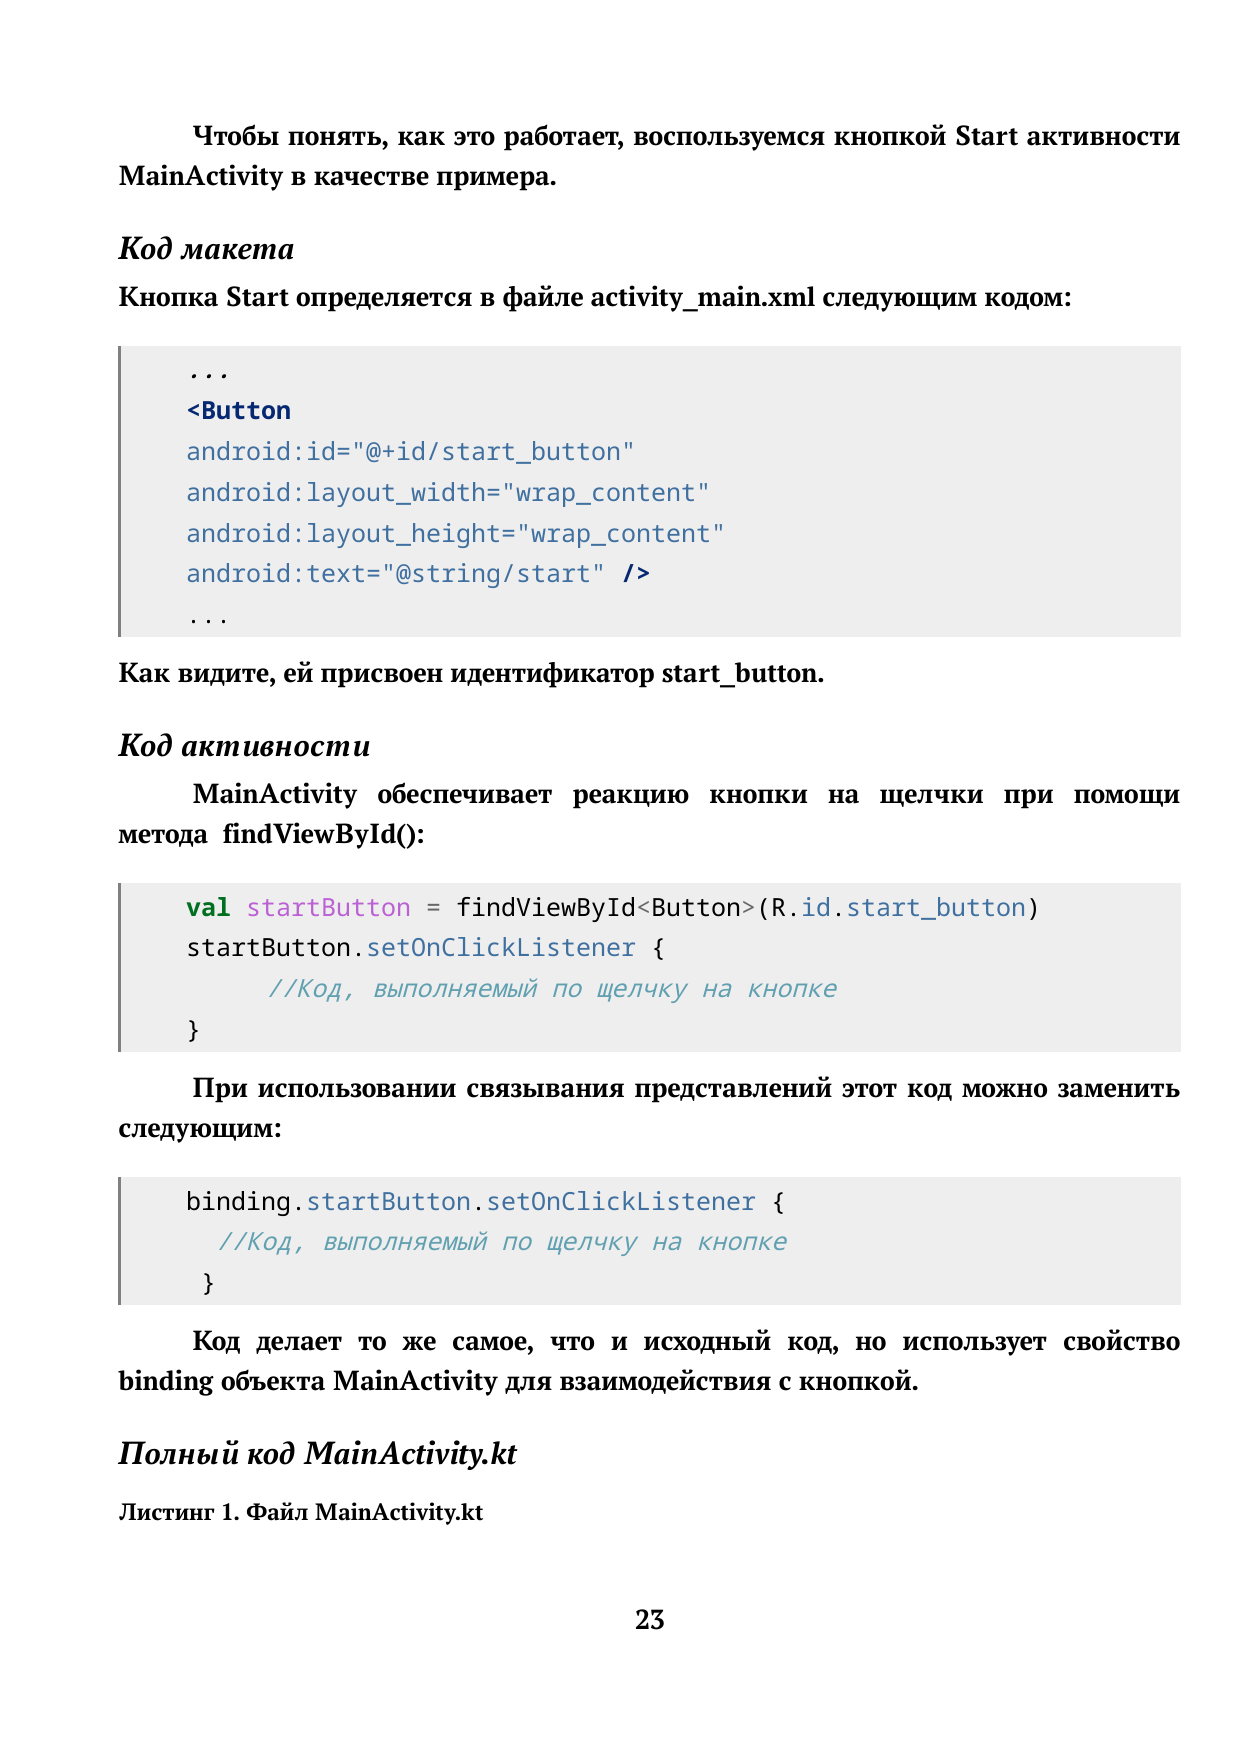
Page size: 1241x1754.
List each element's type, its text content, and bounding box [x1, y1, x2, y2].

text binding.startButton.setOnClickListener { [121, 1177, 1181, 1217]
text Как видите, ей присвоен идентификатор start_button. [118, 655, 1181, 689]
text //Код, выполняемый по щелчку на кнопке [121, 1218, 1181, 1258]
text При использовании связывания представлений этот код можно заменить следующим: [118, 1070, 1181, 1144]
subtitle Код макета [118, 228, 1181, 267]
text android:id="@+id/start_button" [121, 428, 1181, 468]
text } [121, 1259, 1181, 1305]
text //Код, выполняемый по щелчку на кнопке [121, 965, 1181, 1005]
text Чтобы понять, как это работает, воспользуемся кнопкой Start активности MainActivity в качестве примера. [118, 118, 1181, 192]
text <Button [121, 387, 1181, 427]
text val startButton = findViewById<Button>(R.id.start_button) [121, 883, 1181, 923]
text MainActivity обеспечивает реакцию кнопки на щелчки при помощи метода findViewById(): [118, 776, 1181, 850]
text Код делает то же самое, что и исходный код, но использует свойство binding объекта MainActivity для взаимодействия с кнопкой. [118, 1323, 1181, 1397]
text Кнопка Start определяется в файле activity_main.xml следующим кодом: [118, 279, 1181, 313]
text android:layout_height="wrap_content" [121, 509, 1181, 549]
text ... [121, 346, 1181, 386]
text ... [121, 591, 1181, 637]
subtitle Код активности [118, 725, 1181, 764]
text } [121, 1006, 1181, 1052]
subtitle Полный код MainActivity.kt [118, 1433, 1181, 1472]
text android:text="@string/start" /> [121, 550, 1181, 590]
text startButton.setOnClickListener { [121, 924, 1181, 964]
text Листинг 1. Файл MainActivity.kt [118, 1497, 1181, 1526]
text android:layout_width="wrap_content" [121, 468, 1181, 508]
